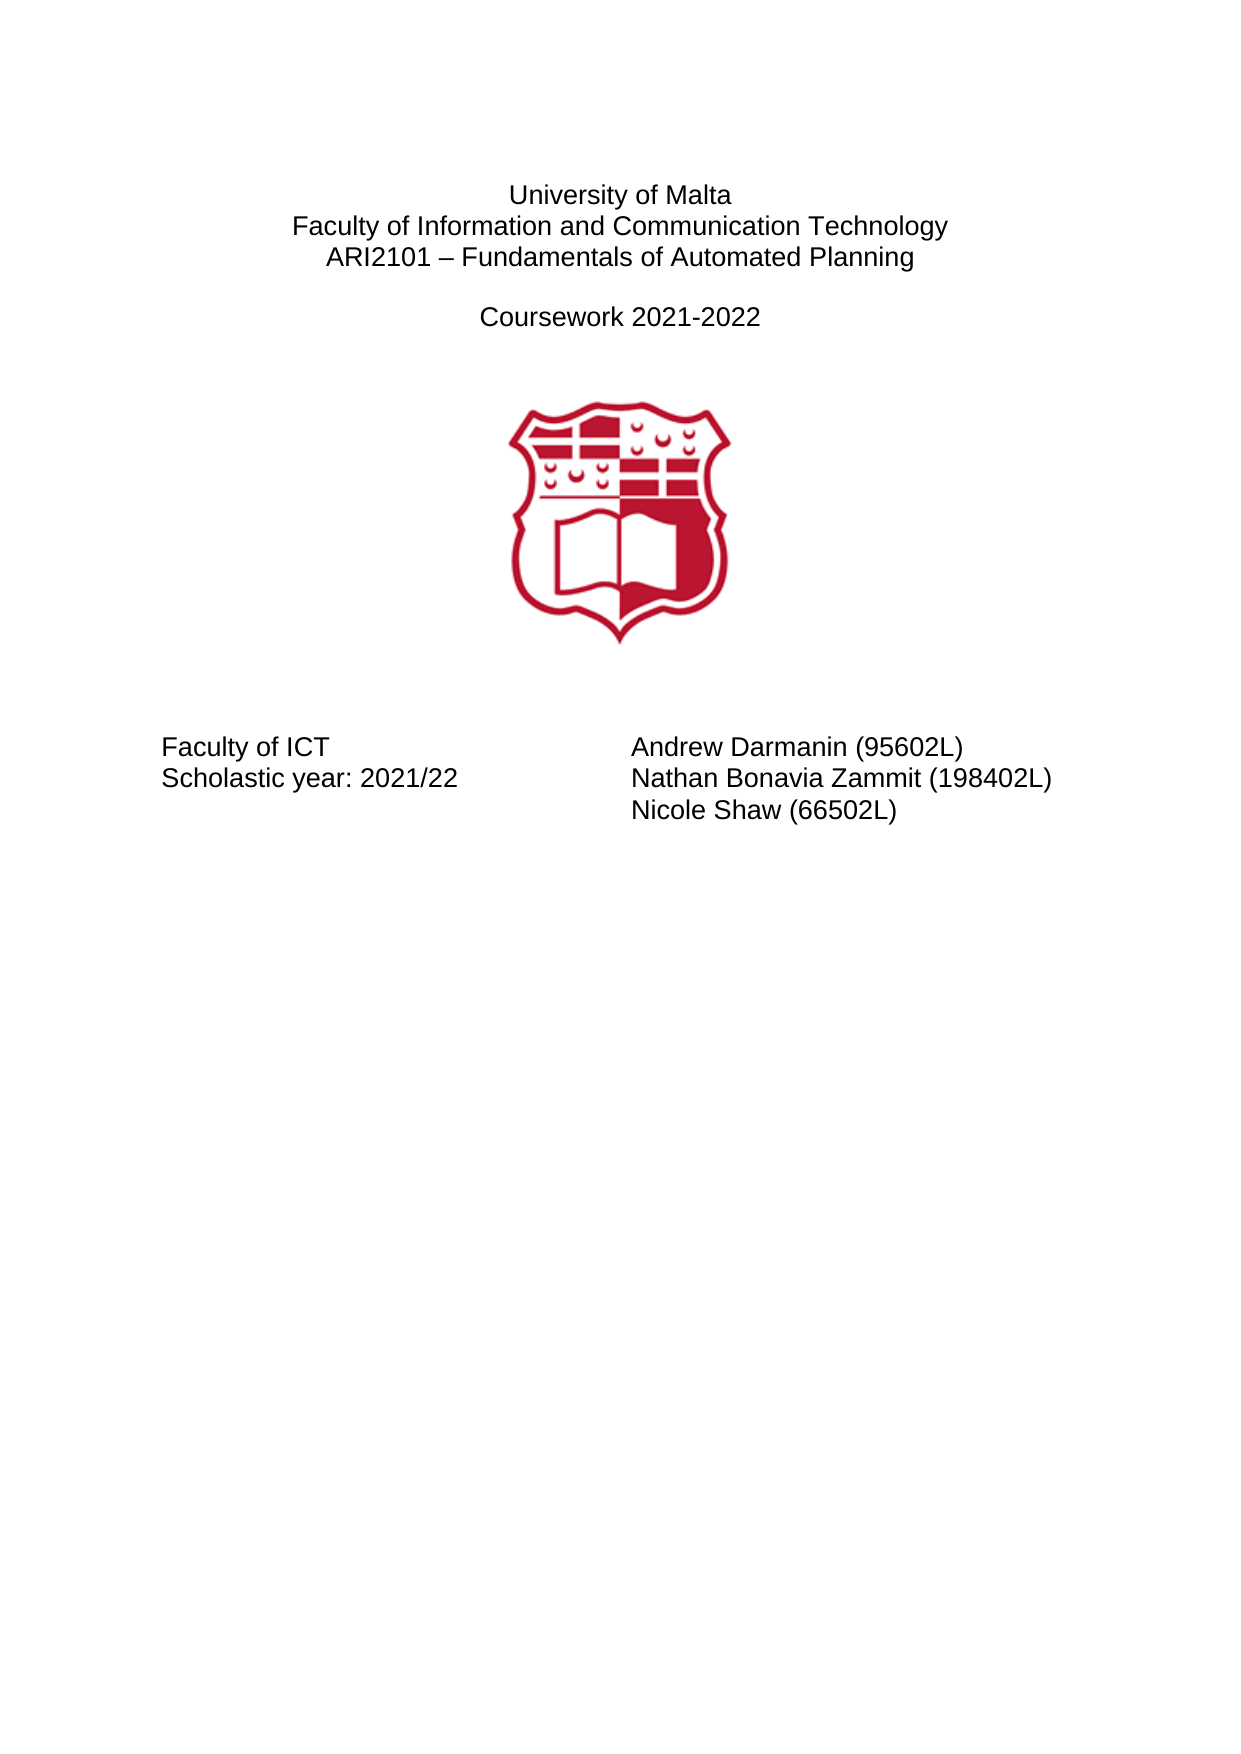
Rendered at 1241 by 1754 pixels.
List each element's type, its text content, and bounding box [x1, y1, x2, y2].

text Faculty of Information and Communication Technology [150, 210, 1090, 241]
text ARI2101 – Fundamentals of Automated Planning [150, 241, 1090, 272]
text Coursework 2021-2022 [150, 301, 1090, 332]
text University of Malta [150, 179, 1090, 210]
table_header Faculty of ICT Scholastic year: 2021/22 [150, 731, 619, 825]
